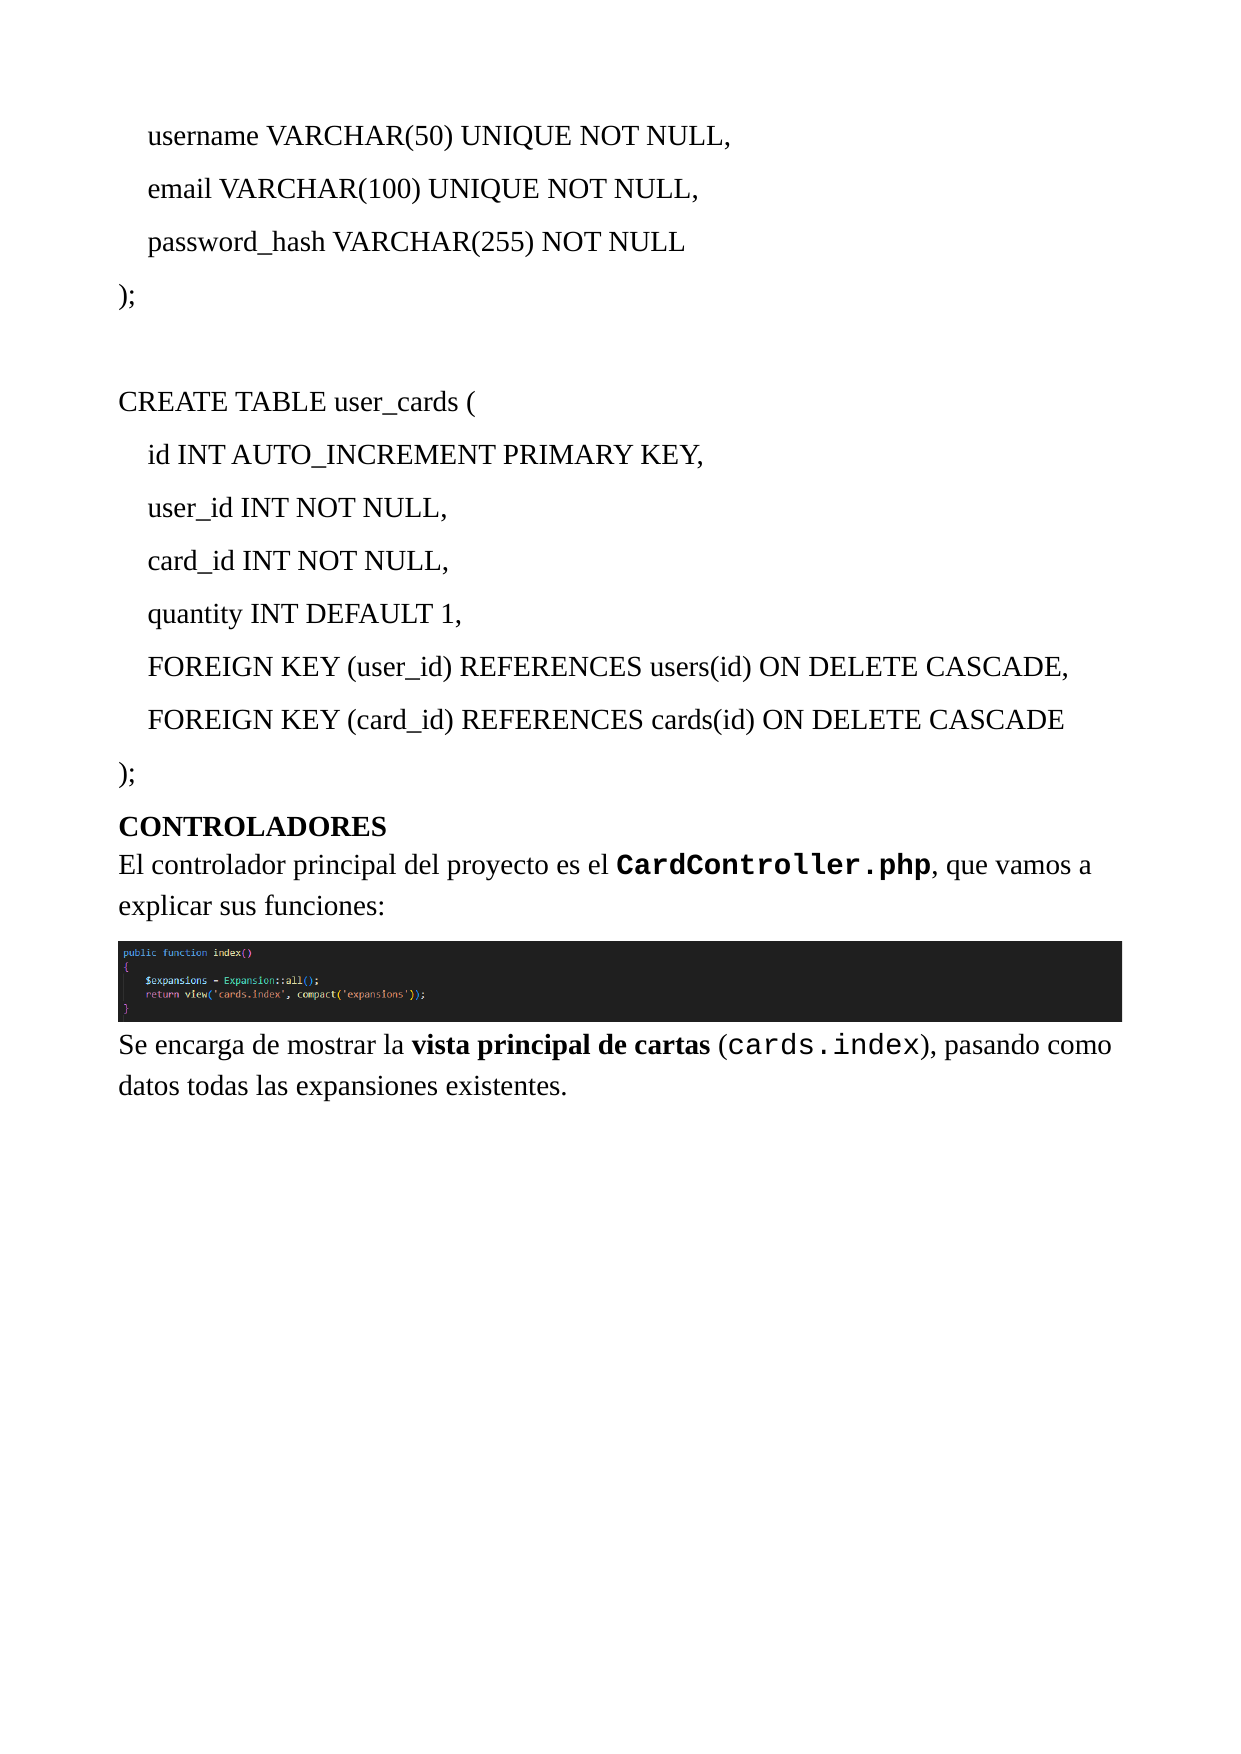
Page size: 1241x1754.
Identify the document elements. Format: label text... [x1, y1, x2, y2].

picture [118, 941, 1123, 1022]
text FOREIGN KEY (card_id) REFERENCES cards(id) ON DELETE CASCADE [118, 702, 1122, 736]
text FOREIGN KEY (user_id) REFERENCES users(id) ON DELETE CASCADE, [118, 649, 1122, 683]
text CREATE TABLE user_cards ( [118, 384, 1122, 417]
text ); [118, 277, 1122, 311]
text email VARCHAR(100) UNIQUE NOT NULL, [118, 171, 1122, 205]
text CONTROLADORES El controlador principal del proyecto es el CardController.php, que vamos a explicar sus funciones: [118, 809, 1122, 922]
text id INT AUTO_INCREMENT PRIMARY KEY, [118, 437, 1122, 470]
text user_id INT NOT NULL, [118, 490, 1122, 523]
text quantity INT DEFAULT 1, [118, 596, 1122, 630]
text Se encarga de mostrar la vista principal de cartas (cards.index), pasando como datos todas las expansiones existentes. [118, 1022, 1122, 1102]
text ); [118, 756, 1122, 789]
text username VARCHAR(50) UNIQUE NOT NULL, [118, 118, 1122, 152]
text card_id INT NOT NULL, [118, 543, 1122, 577]
text password_hash VARCHAR(255) NOT NULL [118, 224, 1122, 258]
